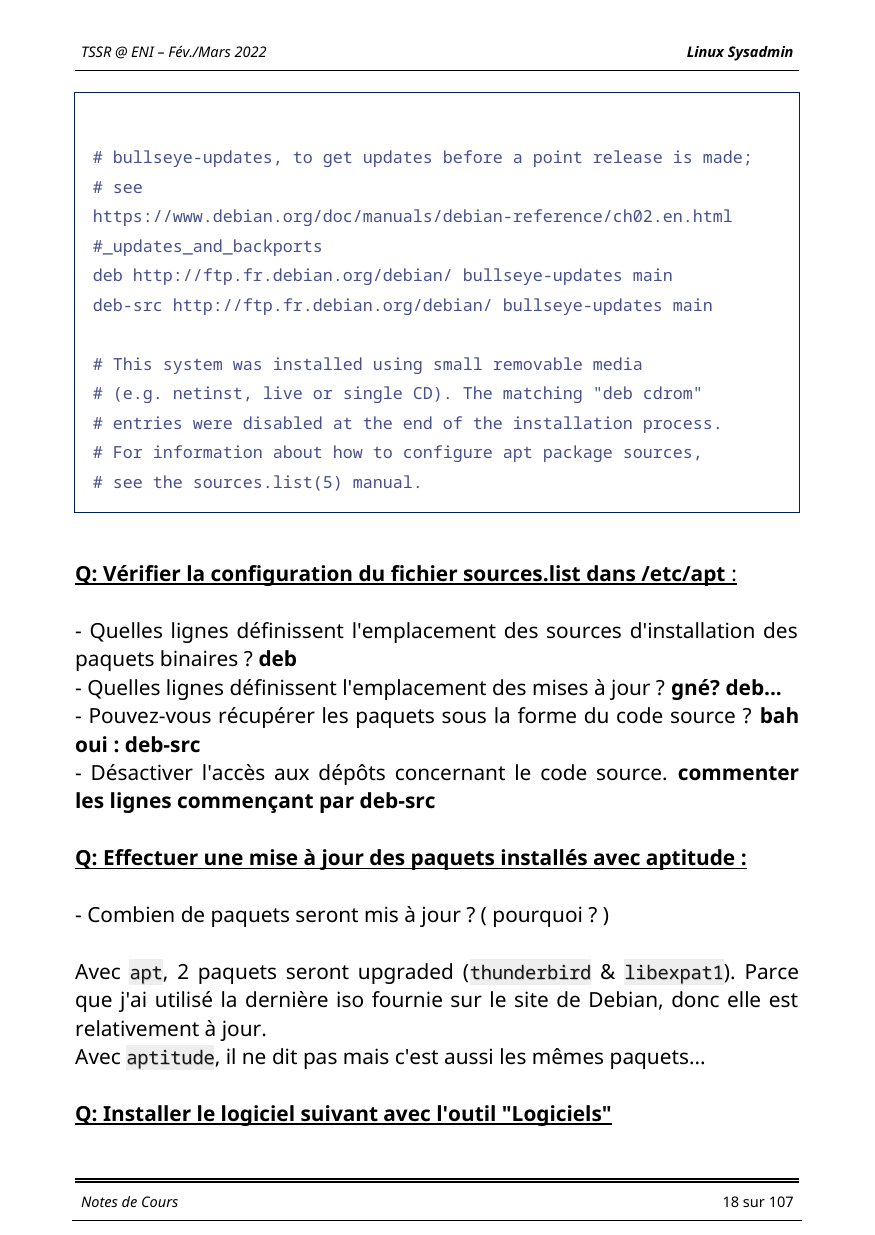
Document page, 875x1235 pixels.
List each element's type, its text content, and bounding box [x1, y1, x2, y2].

text # This system was installed using small removable media [75, 328, 799, 357]
text Avec aptitude, il ne dit pas mais c'est aussi les mêmes paquets... [75, 1042, 799, 1071]
text #_updates_and_backports [75, 210, 799, 239]
text deb-src http://ftp.fr.debian.org/debian/ bullseye-updates main [75, 269, 799, 317]
text Q: Vérifier la configuration du fichier sources.list dans /etc/apt : [75, 559, 799, 587]
text - Combien de paquets seront mis à jour ? ( pourquoi ? ) [75, 900, 799, 929]
text # see https://www.debian.org/doc/manuals/debian-reference/ch02.en.html [75, 151, 799, 210]
text # entries were disabled at the end of the installation process. [75, 387, 799, 416]
text - Quelles lignes définissent l'emplacement des mises à jour ? gné? deb... [75, 673, 799, 701]
text # bullseye-updates, to get updates before a point release is made; [75, 122, 799, 151]
text # (e.g. netinst, live or single CD). The matching "deb cdrom" [75, 357, 799, 387]
text deb http://ftp.fr.debian.org/debian/ bullseye-updates main [75, 239, 799, 269]
text - Pouvez-vous récupérer les paquets sous la forme du code source ? bah oui : deb-src [75, 701, 799, 758]
text - Quelles lignes définissent l'emplacement des sources d'installation des paquets binaires ? deb [75, 616, 799, 673]
text Q: Effectuer une mise à jour des paquets installés avec aptitude : [75, 843, 799, 872]
text # For information about how to configure apt package sources, [75, 416, 799, 446]
text Q: Installer le logiciel suivant avec l'outil "Logiciels" [75, 1099, 799, 1128]
text Avec apt, 2 paquets seront upgraded (thunderbird & libexpat1). Parce que j'ai utilisé la dernière iso fournie sur le site de Debian, donc elle est relativement à jour. [75, 957, 799, 1042]
text # see the sources.list(5) manual. [75, 446, 799, 512]
text - Désactiver l'accès aux dépôts concernant le code source. commenter les lignes commençant par deb-src [75, 758, 799, 815]
